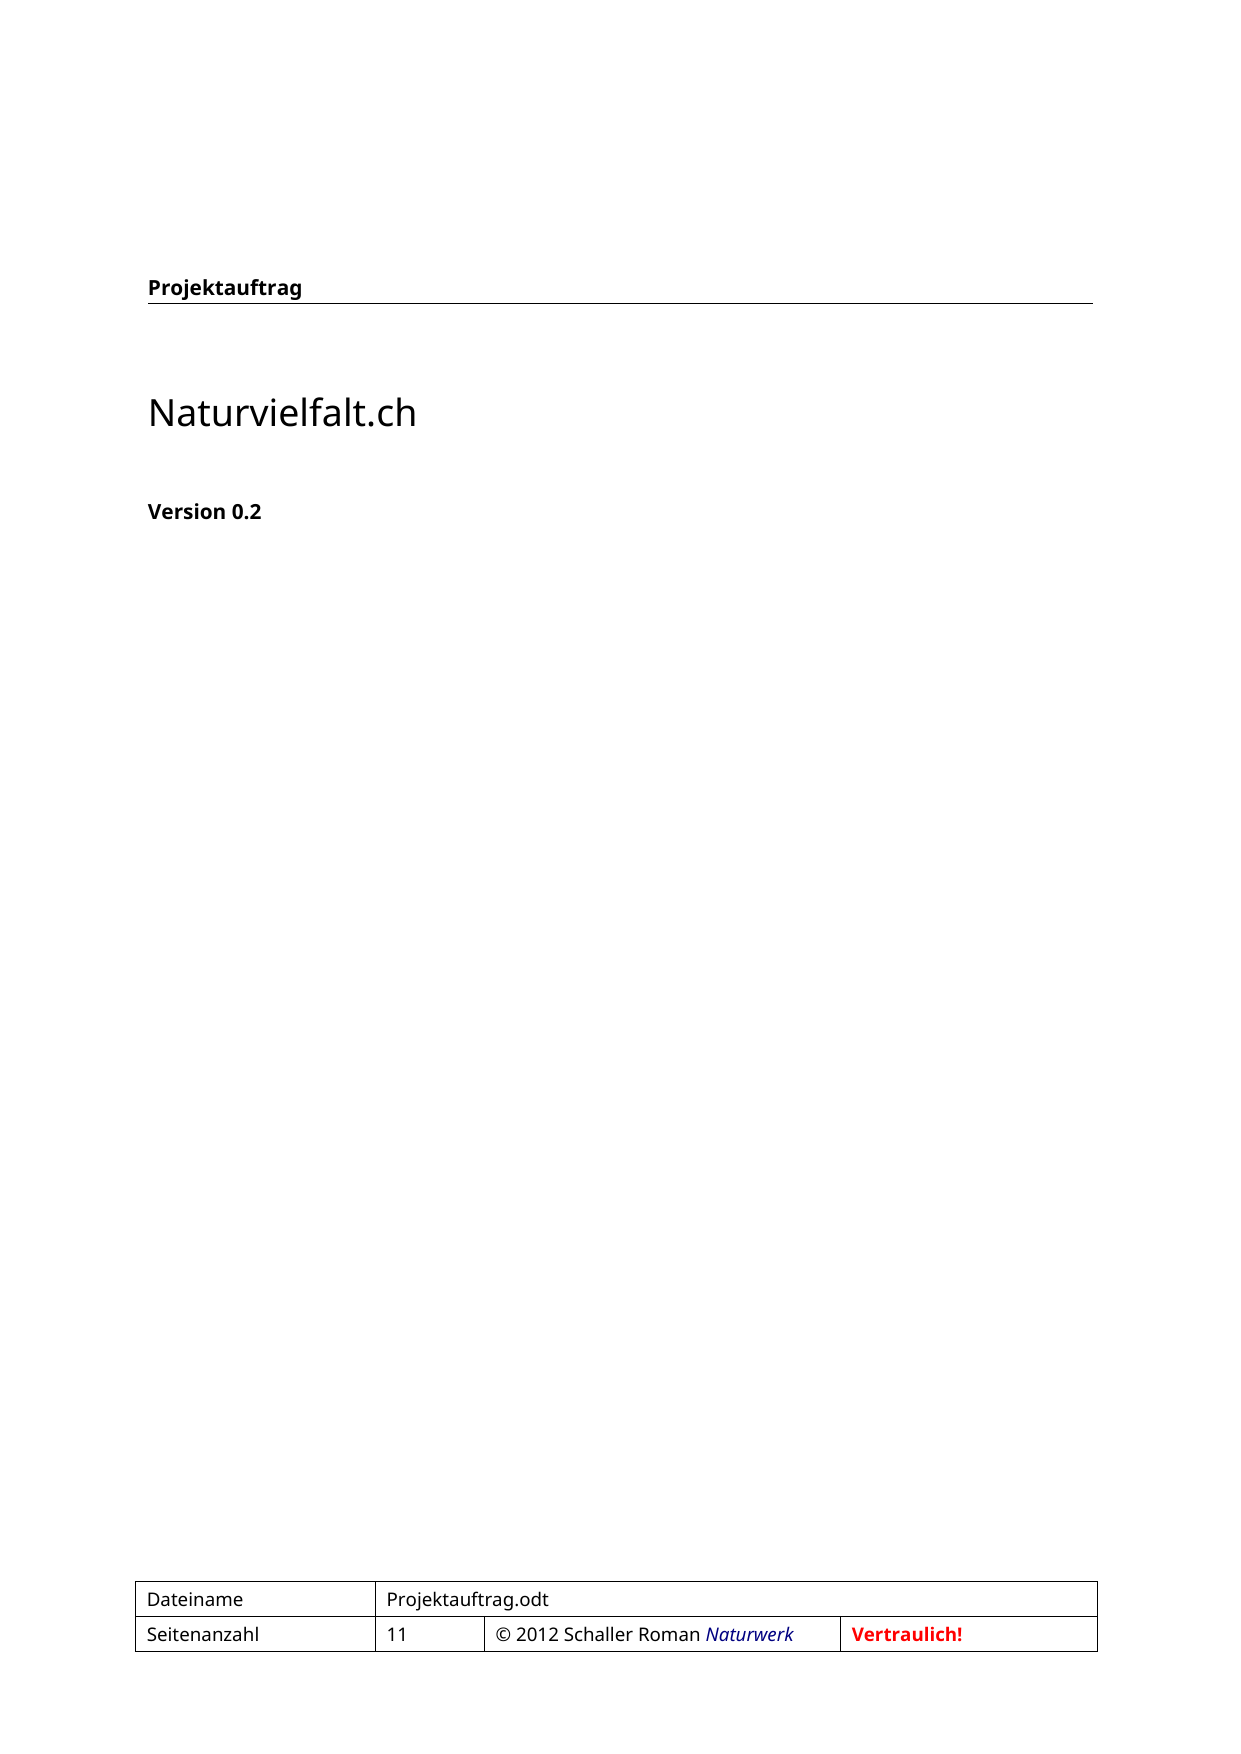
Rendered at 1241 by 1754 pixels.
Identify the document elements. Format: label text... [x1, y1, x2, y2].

text Naturvielfalt.ch [148, 387, 1093, 438]
text Version 0.2 [148, 497, 1093, 526]
text Projektauftrag [148, 273, 1093, 303]
